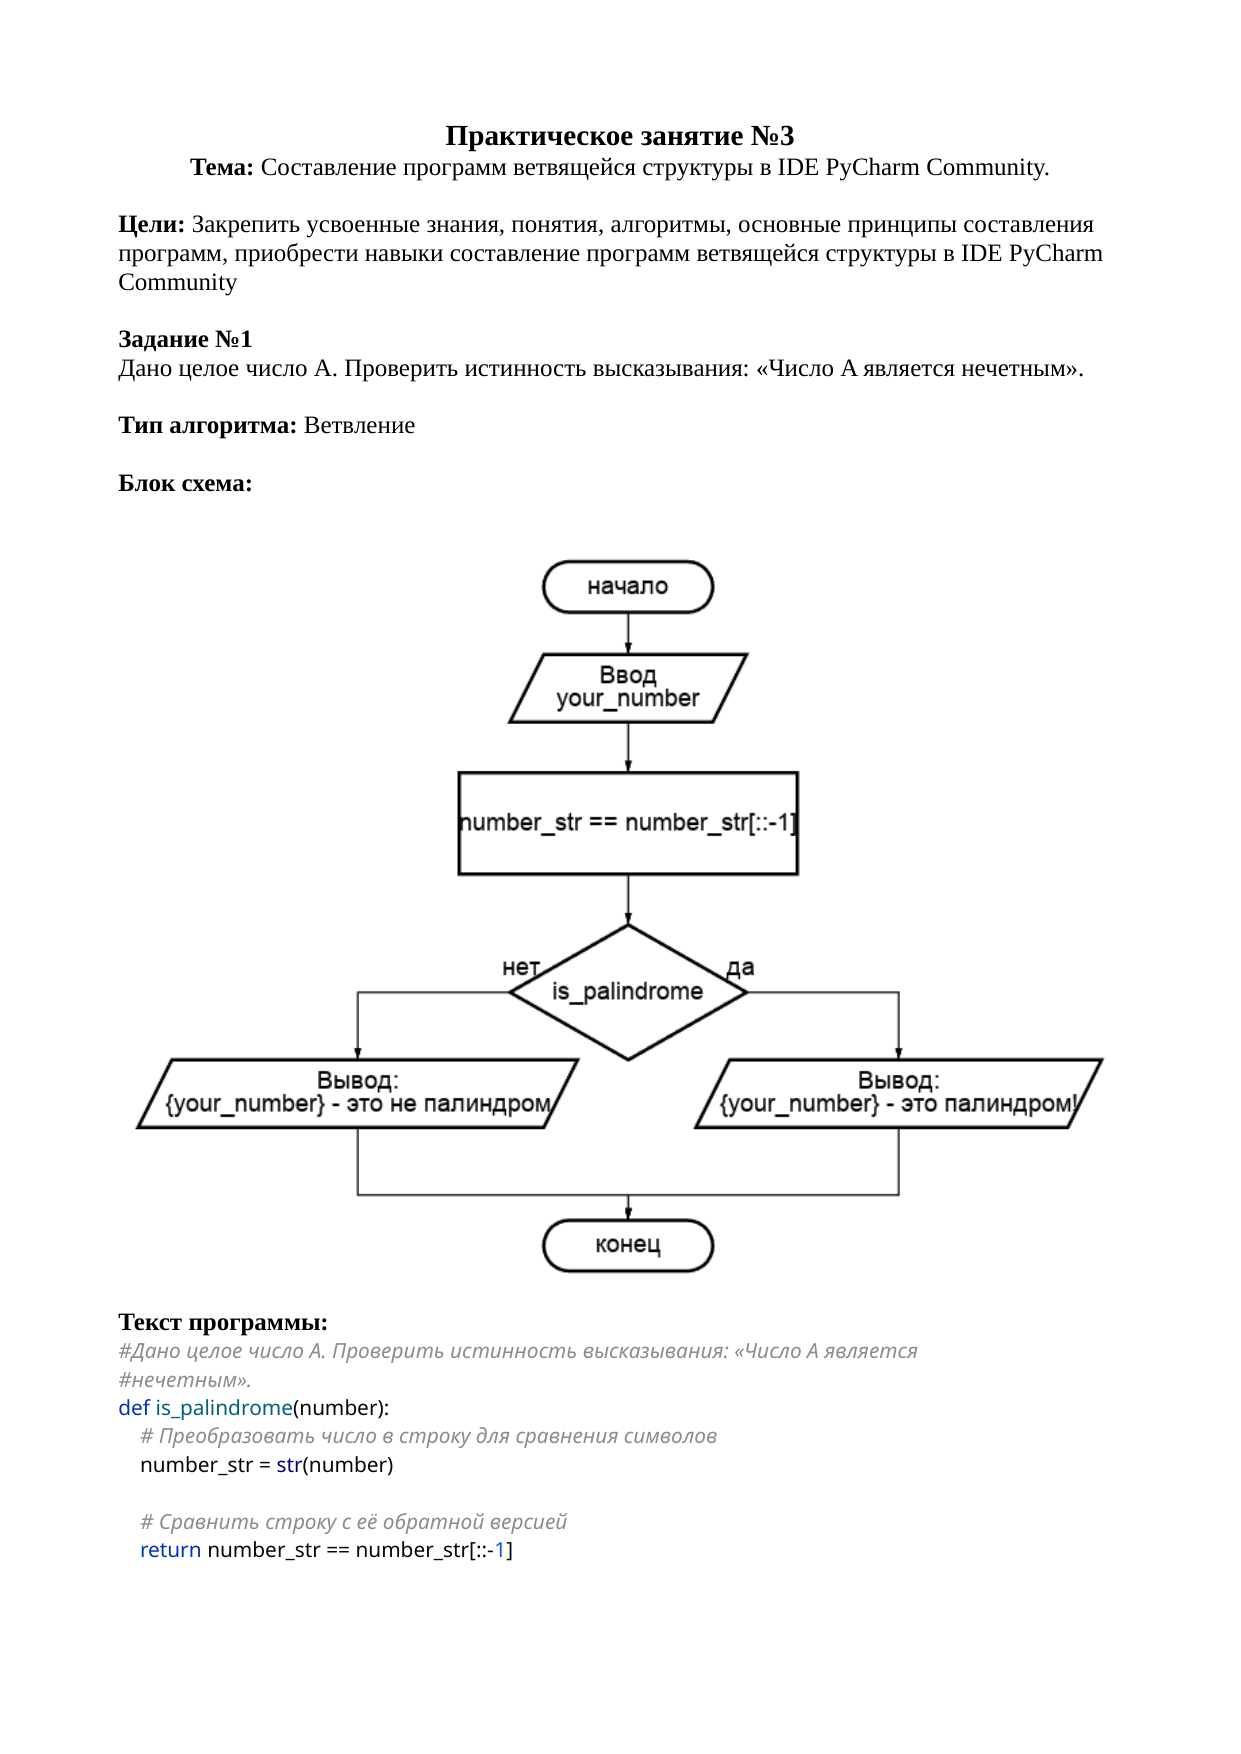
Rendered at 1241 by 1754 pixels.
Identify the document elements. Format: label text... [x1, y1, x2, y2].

text Практическое занятие №3 [118, 118, 1122, 152]
text Задание №1 [118, 324, 1122, 353]
text Цели: Закрепить усвоенные знания, понятия, алгоритмы, основные принципы составления программ, приобрести навыки составление программ ветвящейся структуры в IDE PyCharm Community [118, 209, 1122, 295]
text Блок схема: [118, 468, 1122, 497]
text #Дано целое число A. Проверить истинность высказывания: «Число A является #нечетным». def is_palindrome(number): # Преобразовать число в строку для сравнения символов number_str = str(number) # Сравнить строку с её обратной версией return number_str == number_str[::-1] [118, 1336, 1122, 1622]
picture [121, 528, 1119, 1305]
text Тема: Составление программ ветвящейся структуры в IDE PyCharm Community. [118, 152, 1122, 180]
text Тип алгоритма: Ветвление [118, 410, 1122, 439]
text Текст программы: [118, 1308, 1122, 1336]
text Дано целое число A. Проверить истинность высказывания: «Число A является нечетным». [118, 353, 1122, 382]
